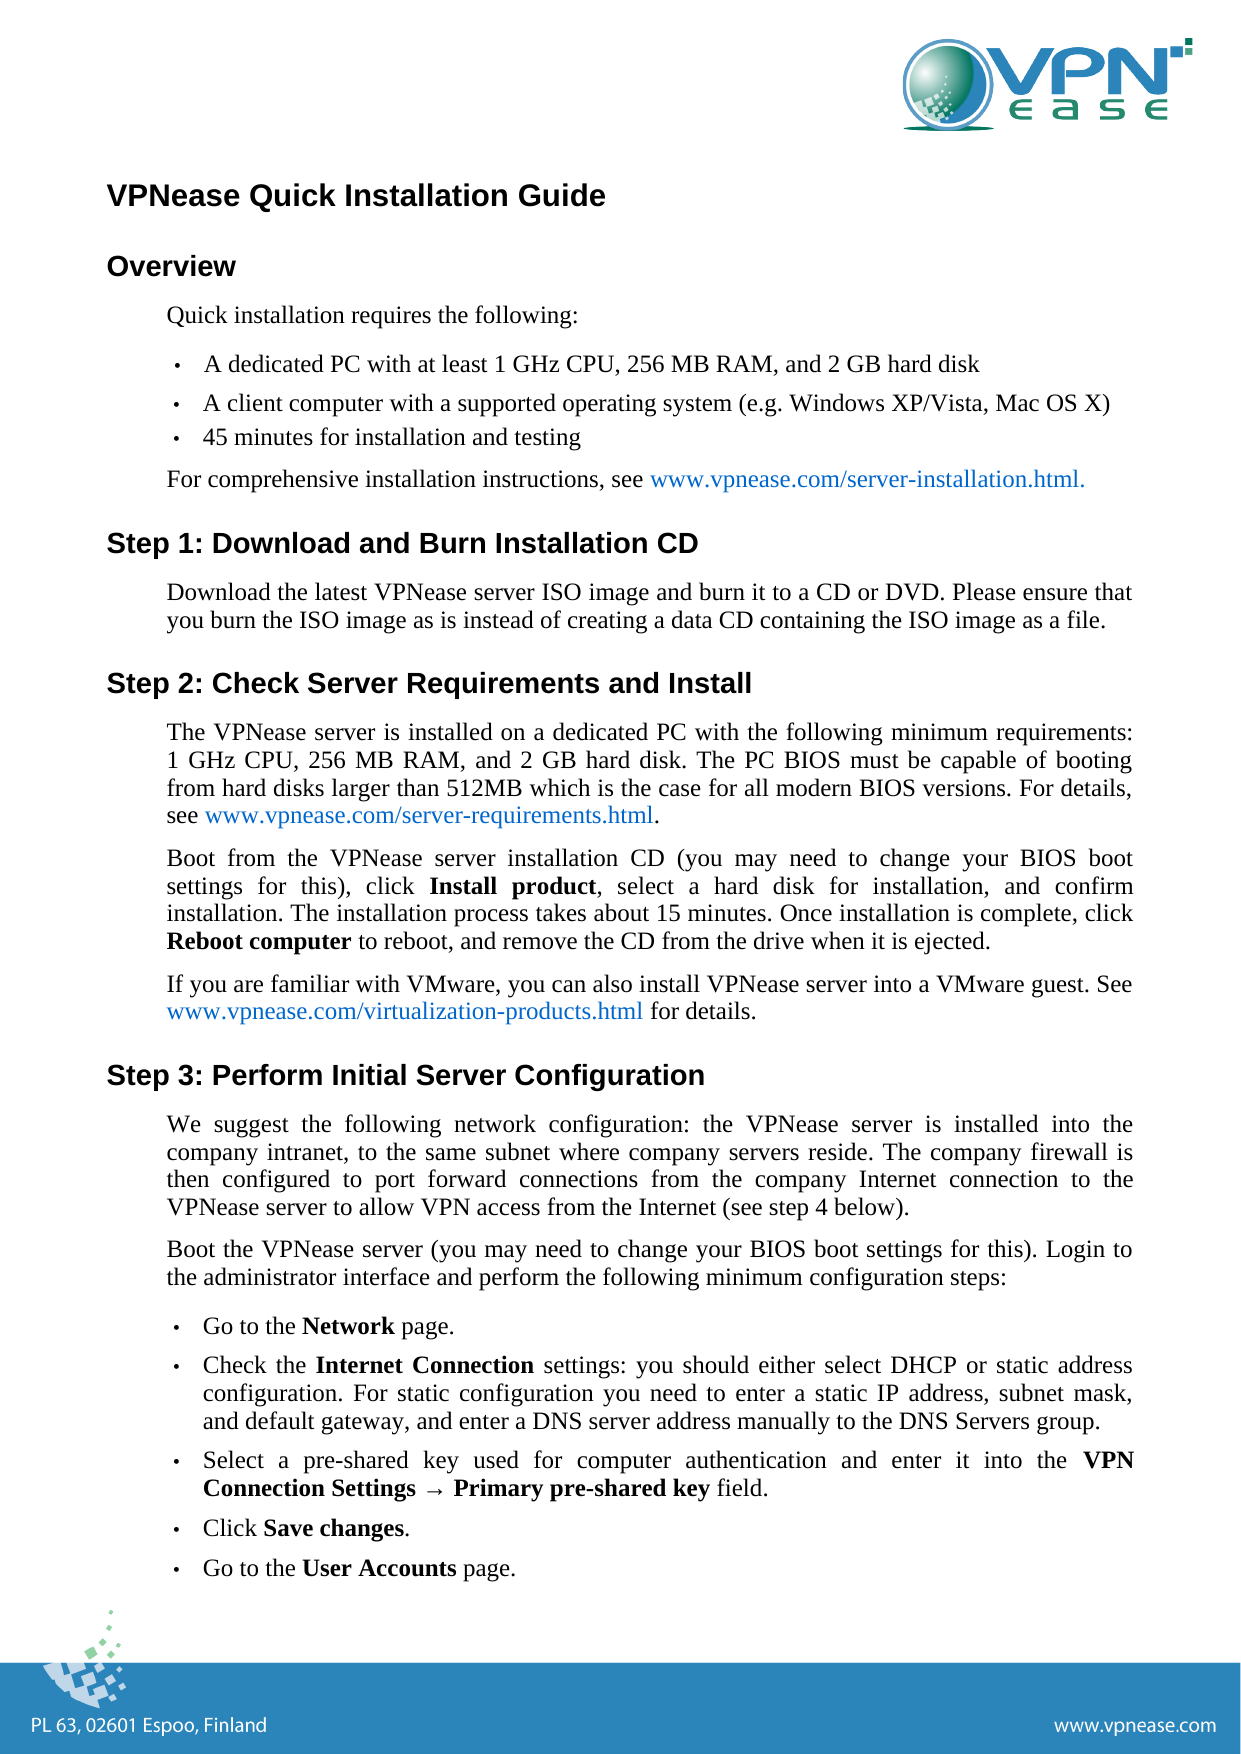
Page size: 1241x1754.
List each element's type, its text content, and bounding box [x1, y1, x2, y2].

list Go to the User Accounts page. [173, 1554, 1134, 1581]
text Download the latest VPNease server ISO image and burn it to a CD or DVD. Please ensure that you burn the ISO image as is instead of creating a data CD containing the ISO image as a file. [166, 578, 1134, 633]
subtitle Overview [106, 250, 1134, 283]
subtitle Step 3: Perform Initial Server Configuration [106, 1059, 1134, 1092]
list A dedicated PC with at least 1 GHz CPU, 256 MB RAM, and 2 GB hard disk [174, 350, 1134, 377]
list A client computer with a supported operating system (e.g. Windows XP/Vista, Mac OS X) [173, 389, 1134, 417]
text If you are familiar with VMware, you can also install VPNease server into a VMware guest. See www.vpnease.com/virtualization-products.html for details. [166, 970, 1134, 1025]
list Check the Internet Connection settings: you should either select DHCP or static address configuration. For static configuration you need to enter a static IP address, subnet mask, and default gateway, and enter a DNS server address manually to the DNS Servers group. [173, 1352, 1134, 1435]
text Boot from the VPNease server installation CD (you may need to change your BIOS boot settings for this), click Install product, select a hard disk for installation, and confirm installation. The installation process takes about 15 minutes. Once installation is complete, click Reboot computer to reboot, and remove the CD from the drive when it is ejected. [166, 844, 1134, 955]
picture [0, 1594, 1241, 1754]
text The VPNease server is installed on a dedicated PC with the following minimum requirements: 1 GHz CPU, 256 MB RAM, and 2 GB hard disk. The PC BIOS must be capable of booting from hard disks larger than 512MB which is the case for all modern BIOS versions. For details, see www.vpnease.com/server-requirements.html. [166, 718, 1134, 829]
list Select a pre-shared key used for computer authentication and enter it into the VPN Connection Settings → Primary pre-shared key field. [173, 1447, 1134, 1502]
list 45 minutes for installation and testing [173, 423, 1134, 451]
text Boot the VPNease server (you may need to change your BIOS boot settings for this). Login to the administrator interface and perform the following minimum configuration steps: [166, 1236, 1134, 1291]
subtitle Step 2: Check Server Requirements and Install [106, 667, 1134, 700]
picture [902, 38, 1193, 131]
text For comprehensive installation instructions, see www.vpnease.com/server-installation.html. [166, 466, 1134, 493]
list Click Save changes. [173, 1514, 1134, 1542]
list Go to the Network page. [173, 1312, 1134, 1339]
subtitle Step 1: Download and Burn Installation CD [106, 527, 1134, 560]
text We suggest the following network configuration: the VPNease server is installed into the company intranet, to the same subnet where company servers reside. The company firewall is then configured to port forward connections from the company Internet connection to the VPNease server to allow VPN access from the Internet (see step 4 below). [166, 1110, 1134, 1221]
text Quick installation requires the following: [166, 301, 1134, 329]
subtitle VPNease Quick Installation Guide [106, 178, 1134, 213]
